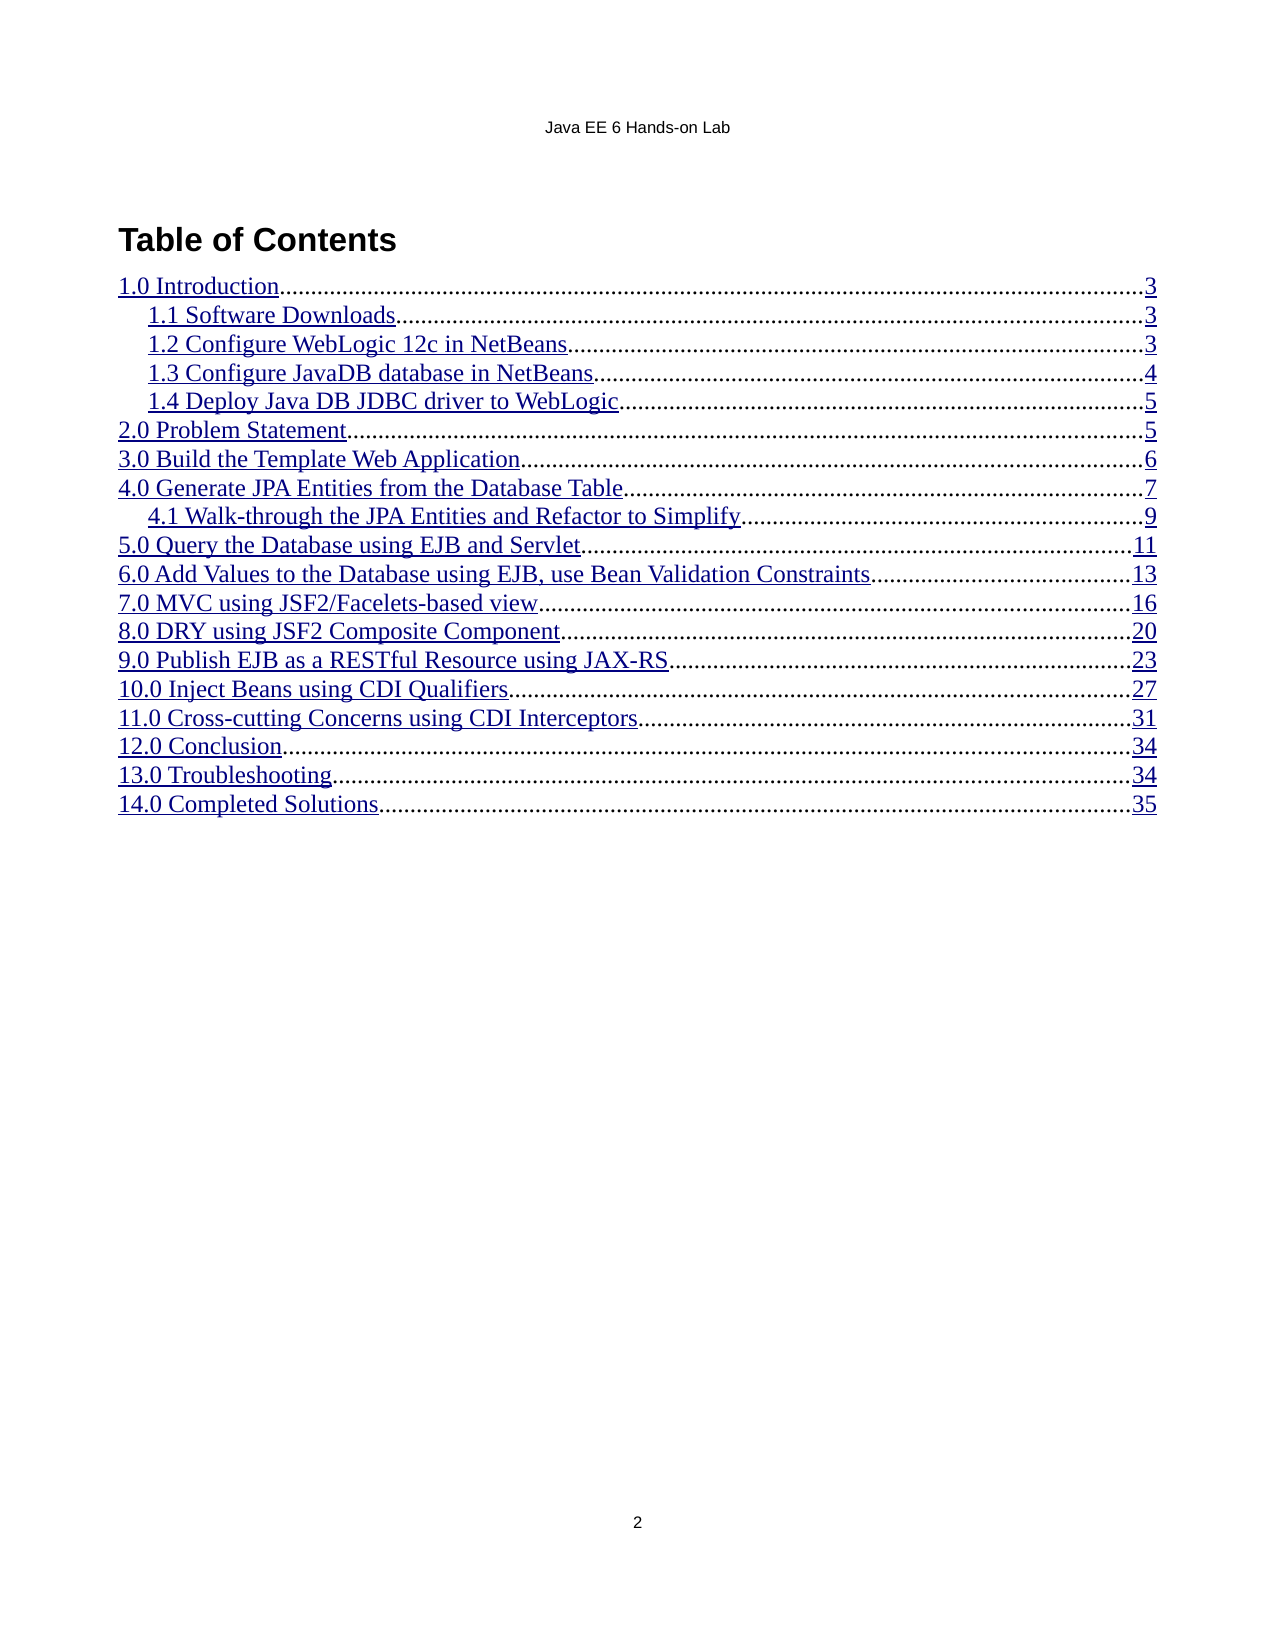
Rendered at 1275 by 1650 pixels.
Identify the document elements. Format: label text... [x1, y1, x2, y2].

text 7.0 MVC using JSF2/Facelets-based view 16 [118, 588, 1157, 616]
text 1.0 Introduction 3 [118, 271, 1157, 300]
text 14.0 Completed Solutions 35 [118, 789, 1157, 818]
text 8.0 DRY using JSF2 Composite Component 20 [118, 616, 1157, 645]
text 6.0 Add Values to the Database using EJB, use Bean Validation Constraints 13 [118, 559, 1157, 588]
text 5.0 Query the Database using EJB and Servlet 11 [118, 530, 1157, 559]
text 13.0 Troubleshooting 34 [118, 760, 1157, 789]
text 1.1 Software Downloads 3 [148, 300, 1157, 329]
text 4.1 Walk-through the JPA Entities and Refactor to Simplify 9 [148, 501, 1157, 530]
text 1.4 Deploy Java DB JDBC driver to WebLogic 5 [148, 386, 1157, 415]
text 10.0 Inject Beans using CDI Qualifiers 27 [118, 674, 1157, 703]
text 9.0 Publish EJB as a RESTful Resource using JAX-RS 23 [118, 645, 1157, 674]
text 1.2 Configure WebLogic 12c in NetBeans 3 [148, 329, 1157, 358]
text 2.0 Problem Statement 5 [118, 415, 1157, 444]
text 1.3 Configure JavaDB database in NetBeans 4 [148, 358, 1157, 386]
text 4.0 Generate JPA Entities from the Database Table 7 [118, 473, 1157, 501]
text 11.0 Cross-cutting Concerns using CDI Interceptors 31 [118, 703, 1157, 731]
text 12.0 Conclusion 34 [118, 731, 1157, 760]
subtitle Table of Contents [118, 221, 1157, 259]
text 3.0 Build the Template Web Application 6 [118, 444, 1157, 473]
